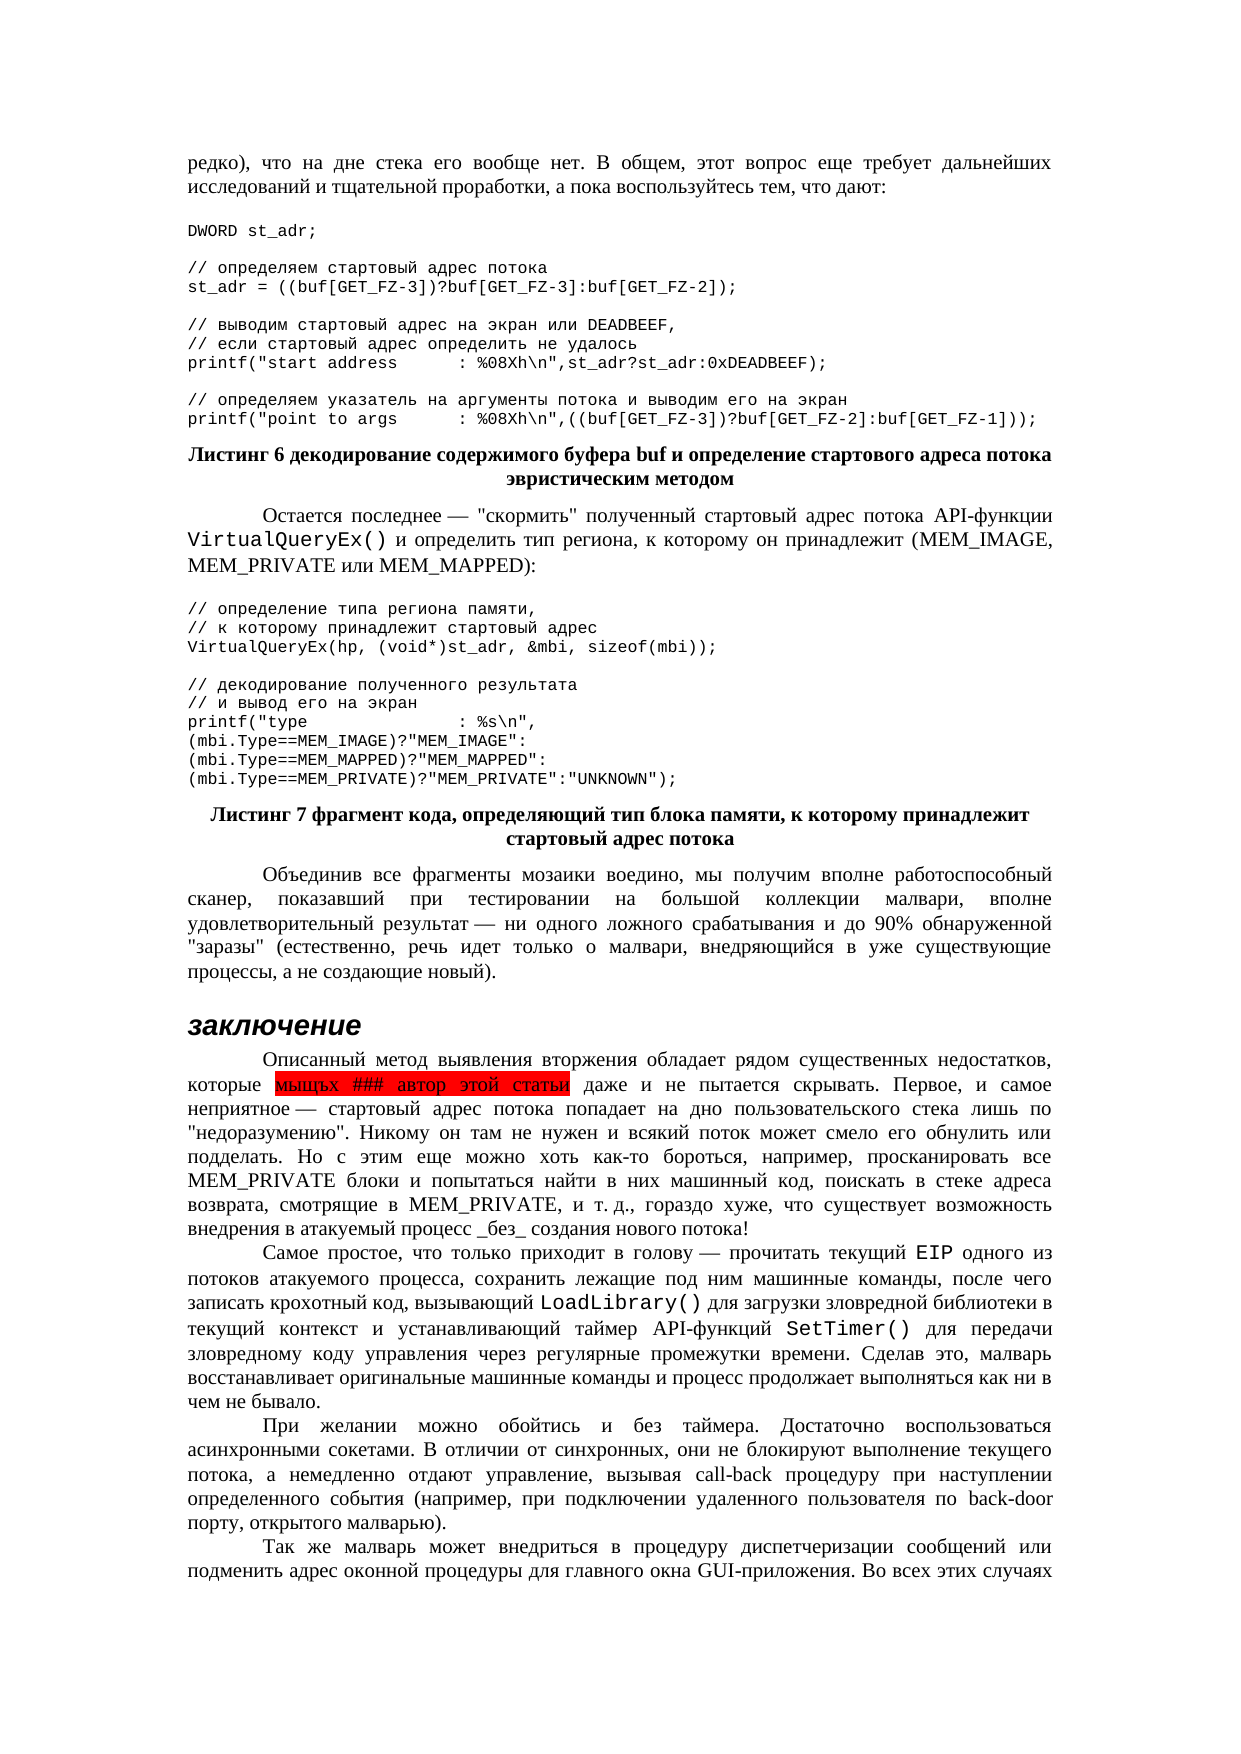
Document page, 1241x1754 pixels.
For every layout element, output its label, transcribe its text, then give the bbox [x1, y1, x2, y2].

text Самое простое, что только приходит в голову — прочитать текущий EIP одного из потоков атакуемого процесса, сохранить лежащие под ним машинные команды, после чего записать крохотный код, вызывающий LoadLibrary() для загрузки зловредной библиотеки в текущий контекст и устанавливающий таймер API-функций SetTimer() для передачи зловредному коду управления через регулярные промежутки времени. Сделав это, малварь восстанавливает оригинальные машинные команды и процесс продолжает выполняться как ни в чем не бывало. [187, 1240, 1053, 1413]
text DWORD st_adr; [187, 222, 1053, 241]
text (mbi.Type==MEM_MAPPED)?"MEM_MAPPED": [187, 751, 1053, 770]
text // к которому принадлежит стартовый адрес [187, 619, 1053, 638]
text // декодирование полученного результата [187, 676, 1053, 695]
text Описанный метод выявления вторжения обладает рядом существенных недостатков, которые мыщъх ### автор этой статьи даже и не пытается скрывать. Первое, и самое неприятное — стартовый адрес потока попадает на дно пользовательского стека лишь по "недоразумению". Никому он там не нужен и всякий поток может смело его обнулить или подделать. Но с этим еще можно хоть как-то бороться, например, просканировать все MEM_PRIVATE блоки и попытаться найти в них машинный код, поискать в стеке адреса возврата, смотрящие в MEM_PRIVATE, и т. д., гораздо хуже, что существует возможность внедрения в атакуемый процесс _без_ создания нового потока! [187, 1047, 1053, 1240]
text (mbi.Type==MEM_IMAGE)?"MEM_IMAGE": [187, 733, 1053, 751]
text Остается последнее — "скормить" полученный стартовый адрес потока API-функции VirtualQueryEx() и определить тип региона, к которому он принадлежит (MEM_IMAGE, MEM_PRIVATE или MEM_MAPPED): [187, 503, 1053, 577]
subtitle заключение [187, 1008, 1053, 1041]
text // определяем стартовый адрес потока [187, 260, 1053, 279]
text // определяем указатель на аргументы потока и выводим его на экран [187, 392, 1053, 411]
text printf("point to args : %08Xh\n",((buf[GET_FZ-3])?buf[GET_FZ-2]:buf[GET_FZ-1])); [187, 411, 1053, 429]
text // и вывод его на экран [187, 695, 1053, 714]
text // если стартовый адрес определить не удалось [187, 335, 1053, 354]
text Листинг 7 фрагмент кода, определяющий тип блока памяти, к которому принадлежит стартовый адрес потока [187, 802, 1053, 850]
text st_adr = ((buf[GET_FZ-3])?buf[GET_FZ-3]:buf[GET_FZ-2]); [187, 279, 1053, 298]
text printf("type : %s\n", [187, 714, 1053, 733]
text // определение типа региона памяти, [187, 601, 1053, 619]
text printf("start address : %08Xh\n",st_adr?st_adr:0xDEADBEEF); [187, 354, 1053, 373]
text Объединив все фрагменты мозаики воедино, мы получим вполне работоспособный сканер, показавший при тестировании на большой коллекции малвари, вполне удовлетворительный результат — ни одного ложного срабатывания и до 90% обнаруженной "заразы" (естественно, речь идет только о малвари, внедряющийся в уже существующие процессы, а не создающие новый). [187, 862, 1053, 983]
text // выводим стартовый адрес на экран или DEADBEEF, [187, 316, 1053, 335]
text редко), что на дне стека его вообще нет. В общем, этот вопрос еще требует дальнейших исследований и тщательной проработки, а пока воспользуйтесь тем, что дают: [187, 150, 1053, 198]
text (mbi.Type==MEM_PRIVATE)?"MEM_PRIVATE":"UNKNOWN"); [187, 770, 1053, 789]
text VirtualQueryEx(hp, (void*)st_adr, &mbi, sizeof(mbi)); [187, 638, 1053, 657]
text При желании можно обойтись и без таймера. Достаточно воспользоваться асинхронными сокетами. В отличии от синхронных, они не блокируют выполнение текущего потока, а немедленно отдают управление, вызывая call-back процедуру при наступлении определенного события (например, при подключении удаленного пользователя по back-door порту, открытого малварью). [187, 1413, 1053, 1534]
text Листинг 6 декодирование содержимого буфера buf и определение стартового адреса потока эвристическим методом [187, 442, 1053, 490]
text Так же малварь может внедриться в процедуру диспетчеризации сообщений или подменить адрес оконной процедуры для главного окна GUI-приложения. Во всех этих случаях [187, 1534, 1053, 1582]
